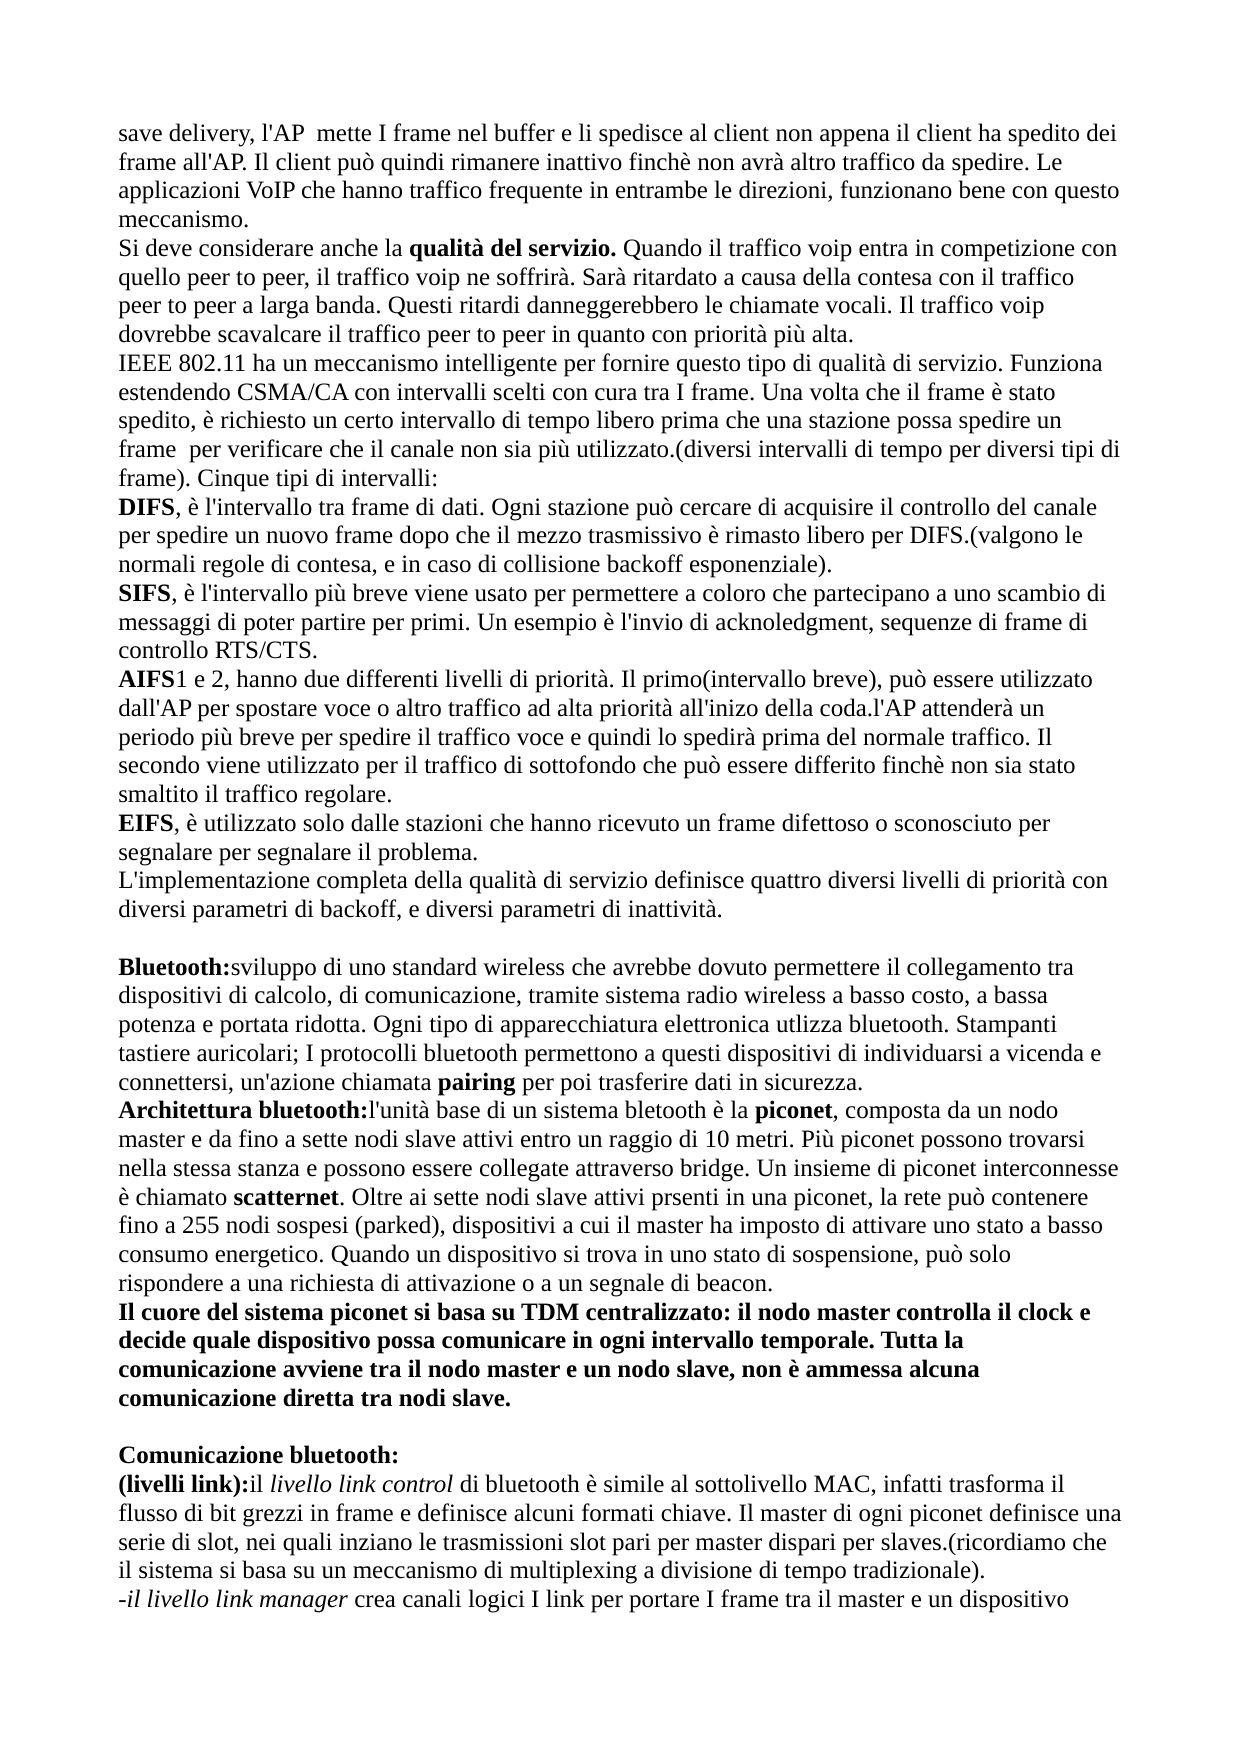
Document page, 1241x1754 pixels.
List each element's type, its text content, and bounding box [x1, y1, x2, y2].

text save delivery, l'AP mette I frame nel buffer e li spedisce al client non appena il client ha spedito dei frame all'AP. Il client può quindi rimanere inattivo finchè non avrà altro traffico da spedire. Le applicazioni VoIP che hanno traffico frequente in entrambe le direzioni, funzionano bene con questo meccanismo. [118, 118, 1122, 233]
text L'implementazione completa della qualità di servizio definisce quattro diversi livelli di priorità con diversi parametri di backoff, e diversi parametri di inattività. [118, 866, 1122, 923]
text SIFS, è l'intervallo più breve viene usato per permettere a coloro che partecipano a uno scambio di messaggi di poter partire per primi. Un esempio è l'invio di acknoledgment, sequenze di frame di controllo RTS/CTS. [118, 578, 1122, 664]
text -il livello link manager crea canali logici I link per portare I frame tra il master e un dispositivo [118, 1584, 1122, 1613]
text (livelli link):il livello link control di bluetooth è simile al sottolivello MAC, infatti trasforma il flusso di bit grezzi in frame e definisce alcuni formati chiave. Il master di ogni piconet definisce una serie di slot, nei quali inziano le trasmissioni slot pari per master dispari per slaves.(ricordiamo che il sistema si basa su un meccanismo di multiplexing a divisione di tempo tradizionale). [118, 1469, 1122, 1584]
text AIFS1 e 2, hanno due differenti livelli di priorità. Il primo(intervallo breve), può essere utilizzato dall'AP per spostare voce o altro traffico ad alta priorità all'inizo della coda.l'AP attenderà un periodo più breve per spedire il traffico voce e quindi lo spedirà prima del normale traffico. Il secondo viene utilizzato per il traffico di sottofondo che può essere differito finchè non sia stato smaltito il traffico regolare. [118, 664, 1122, 808]
text EIFS, è utilizzato solo dalle stazioni che hanno ricevuto un frame difettoso o sconosciuto per segnalare per segnalare il problema. [118, 808, 1122, 866]
text Comunicazione bluetooth: [118, 1441, 1122, 1469]
text Bluetooth:sviluppo di uno standard wireless che avrebbe dovuto permettere il collegamento tra dispositivi di calcolo, di comunicazione, tramite sistema radio wireless a basso costo, a bassa potenza e portata ridotta. Ogni tipo di apparecchiatura elettronica utlizza bluetooth. Stampanti tastiere auricolari; I protocolli bluetooth permettono a questi dispositivi di individuarsi a vicenda e connettersi, un'azione chiamata pairing per poi trasferire dati in sicurezza. [118, 952, 1122, 1096]
text Architettura bluetooth:l'unità base di un sistema bletooth è la piconet, composta da un nodo master e da fino a sette nodi slave attivi entro un raggio di 10 metri. Più piconet possono trovarsi nella stessa stanza e possono essere collegate attraverso bridge. Un insieme di piconet interconnesse è chiamato scatternet. Oltre ai sette nodi slave attivi prsenti in una piconet, la rete può contenere fino a 255 nodi sospesi (parked), dispositivi a cui il master ha imposto di attivare uno stato a basso consumo energetico. Quando un dispositivo si trova in uno stato di sospensione, può solo rispondere a una richiesta di attivazione o a un segnale di beacon. [118, 1096, 1122, 1297]
text DIFS, è l'intervallo tra frame di dati. Ogni stazione può cercare di acquisire il controllo del canale per spedire un nuovo frame dopo che il mezzo trasmissivo è rimasto libero per DIFS.(valgono le normali regole di contesa, e in caso di collisione backoff esponenziale). [118, 492, 1122, 578]
text Il cuore del sistema piconet si basa su TDM centralizzato: il nodo master controlla il clock e decide quale dispositivo possa comunicare in ogni intervallo temporale. Tutta la comunicazione avviene tra il nodo master e un nodo slave, non è ammessa alcuna comunicazione diretta tra nodi slave. [118, 1297, 1122, 1412]
text IEEE 802.11 ha un meccanismo intelligente per fornire questo tipo di qualità di servizio. Funziona estendendo CSMA/CA con intervalli scelti con cura tra I frame. Una volta che il frame è stato spedito, è richiesto un certo intervallo di tempo libero prima che una stazione possa spedire un frame per verificare che il canale non sia più utilizzato.(diversi intervalli di tempo per diversi tipi di frame). Cinque tipi di intervalli: [118, 348, 1122, 492]
text Si deve considerare anche la qualità del servizio. Quando il traffico voip entra in competizione con quello peer to peer, il traffico voip ne soffrirà. Sarà ritardato a causa della contesa con il traffico peer to peer a larga banda. Questi ritardi danneggerebbero le chiamate vocali. Il traffico voip dovrebbe scavalcare il traffico peer to peer in quanto con priorità più alta. [118, 233, 1122, 348]
